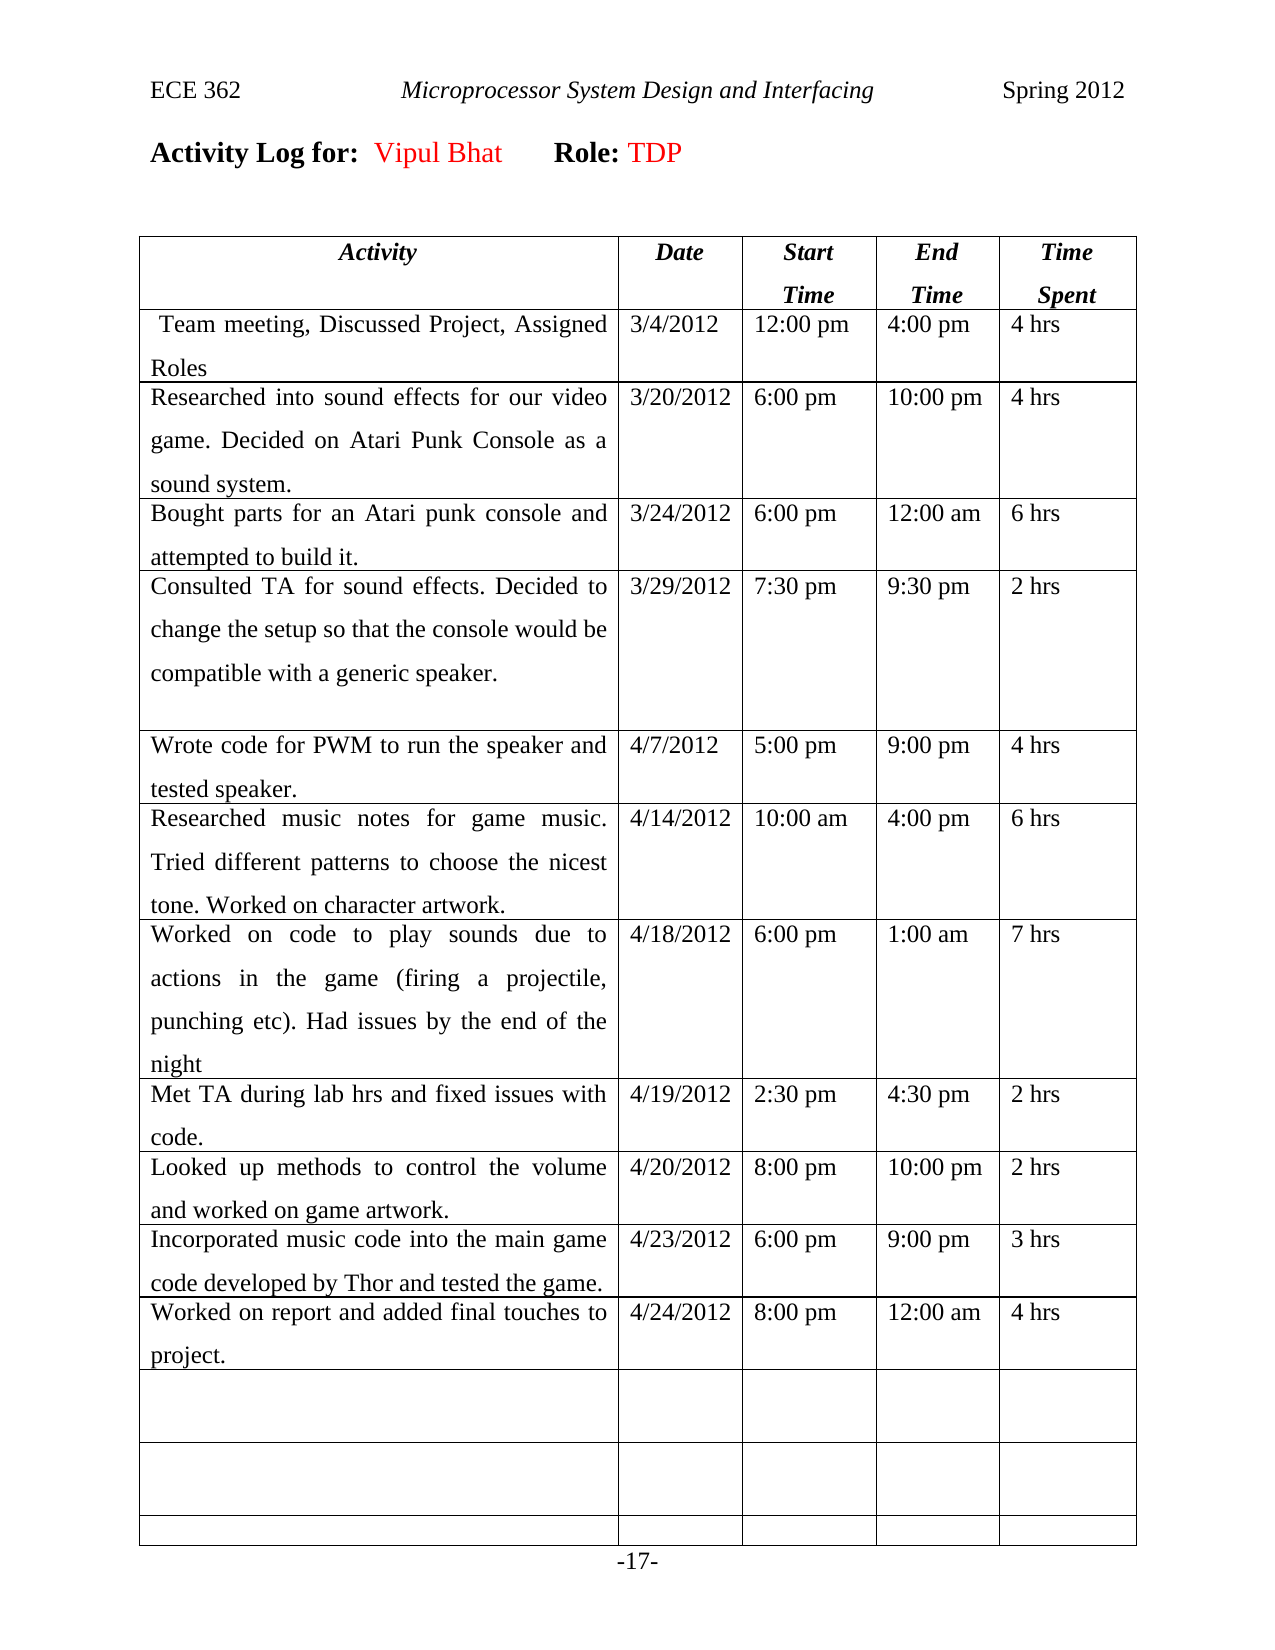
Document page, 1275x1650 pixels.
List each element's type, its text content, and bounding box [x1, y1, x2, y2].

table_cell 6:00 pm [743, 383, 876, 497]
table_cell Looked up methods to control the volume and worked on game artwork. [140, 1152, 618, 1223]
table_header End Time [877, 237, 999, 308]
table_cell 4 hrs [1000, 731, 1136, 802]
table_cell [140, 1370, 618, 1442]
table_cell [743, 1443, 876, 1515]
table_cell Worked on code to play sounds due to actions in the game (firing a projectile, punching etc). Had issues by the end of the night [140, 920, 618, 1078]
table_cell [140, 1443, 618, 1515]
table_cell 4:00 pm [877, 310, 999, 381]
table_header Date [619, 237, 742, 308]
table_cell Wrote code for PWM to run the speaker and tested speaker. [140, 731, 618, 802]
table_cell 12:00 pm [743, 310, 876, 381]
table_cell 4 hrs [1000, 1298, 1136, 1369]
table_cell 3/4/2012 [619, 310, 742, 381]
table_cell 4 hrs [1000, 383, 1136, 497]
text Activity Log for: Vipul Bhat Role: TDP [150, 135, 1125, 168]
table_cell 6:00 pm [743, 499, 876, 570]
table_cell [1000, 1443, 1136, 1515]
table_cell 4/24/2012 [619, 1298, 742, 1369]
table_cell 10:00 am [743, 804, 876, 918]
table_cell 2:30 pm [743, 1079, 876, 1151]
table_cell 5:00 pm [743, 731, 876, 802]
table_cell [877, 1443, 999, 1515]
table_cell 4/7/2012 [619, 731, 742, 802]
table_cell 3/20/2012 [619, 383, 742, 497]
table_header Time Spent [1000, 237, 1136, 308]
table_cell Bought parts for an Atari punk console and attempted to build it. [140, 499, 618, 570]
table_cell 8:00 pm [743, 1152, 876, 1223]
table_cell 7:30 pm [743, 571, 876, 729]
table_cell 12:00 am [877, 499, 999, 570]
table_cell 4 hrs [1000, 310, 1136, 381]
table_cell [619, 1443, 742, 1515]
table_cell 4/14/2012 [619, 804, 742, 918]
table_cell Worked on report and added final touches to project. [140, 1298, 618, 1369]
table_cell Incorporated music code into the main game code developed by Thor and tested the game. [140, 1225, 618, 1296]
table_cell 7 hrs [1000, 920, 1136, 1078]
table_cell Researched into sound effects for our video game. Decided on Atari Punk Console as a sound system. [140, 383, 618, 497]
table_cell 4/18/2012 [619, 920, 742, 1078]
table_cell 1:00 am [877, 920, 999, 1078]
table_cell 4/20/2012 [619, 1152, 742, 1223]
table_cell [140, 1516, 618, 1545]
table_cell 12:00 am [877, 1298, 999, 1369]
table_cell 4:00 pm [877, 804, 999, 918]
table_cell Team meeting, Discussed Project, Assigned Roles [140, 310, 618, 381]
table_cell [743, 1370, 876, 1442]
table_header Activity [140, 237, 618, 308]
table_cell 6 hrs [1000, 499, 1136, 570]
table_cell 6:00 pm [743, 920, 876, 1078]
table_cell Researched music notes for game music. Tried different patterns to choose the nicest tone. Worked on character artwork. [140, 804, 618, 918]
table_cell 4:30 pm [877, 1079, 999, 1151]
table_cell 10:00 pm [877, 383, 999, 497]
table_cell 2 hrs [1000, 1152, 1136, 1223]
table_cell 4/19/2012 [619, 1079, 742, 1151]
table_cell 2 hrs [1000, 1079, 1136, 1151]
table_cell [619, 1370, 742, 1442]
table_cell 10:00 pm [877, 1152, 999, 1223]
table_cell [877, 1370, 999, 1442]
table_cell 8:00 pm [743, 1298, 876, 1369]
table_cell 3 hrs [1000, 1225, 1136, 1296]
table_cell Consulted TA for sound effects. Decided to change the setup so that the console would be compatible with a generic speaker. [140, 571, 618, 729]
table_cell [1000, 1370, 1136, 1442]
table_cell 9:00 pm [877, 731, 999, 802]
table_cell [1000, 1516, 1136, 1545]
table_header Start Time [743, 237, 876, 308]
table_cell Met TA during lab hrs and fixed issues with code. [140, 1079, 618, 1151]
table_cell 9:30 pm [877, 571, 999, 729]
table_cell [743, 1516, 876, 1545]
table_cell 6 hrs [1000, 804, 1136, 918]
table_cell [619, 1516, 742, 1545]
table_cell 2 hrs [1000, 571, 1136, 729]
table_cell 9:00 pm [877, 1225, 999, 1296]
table_cell 3/24/2012 [619, 499, 742, 570]
table_cell 3/29/2012 [619, 571, 742, 729]
table_cell 4/23/2012 [619, 1225, 742, 1296]
table_cell 6:00 pm [743, 1225, 876, 1296]
table_cell [877, 1516, 999, 1545]
